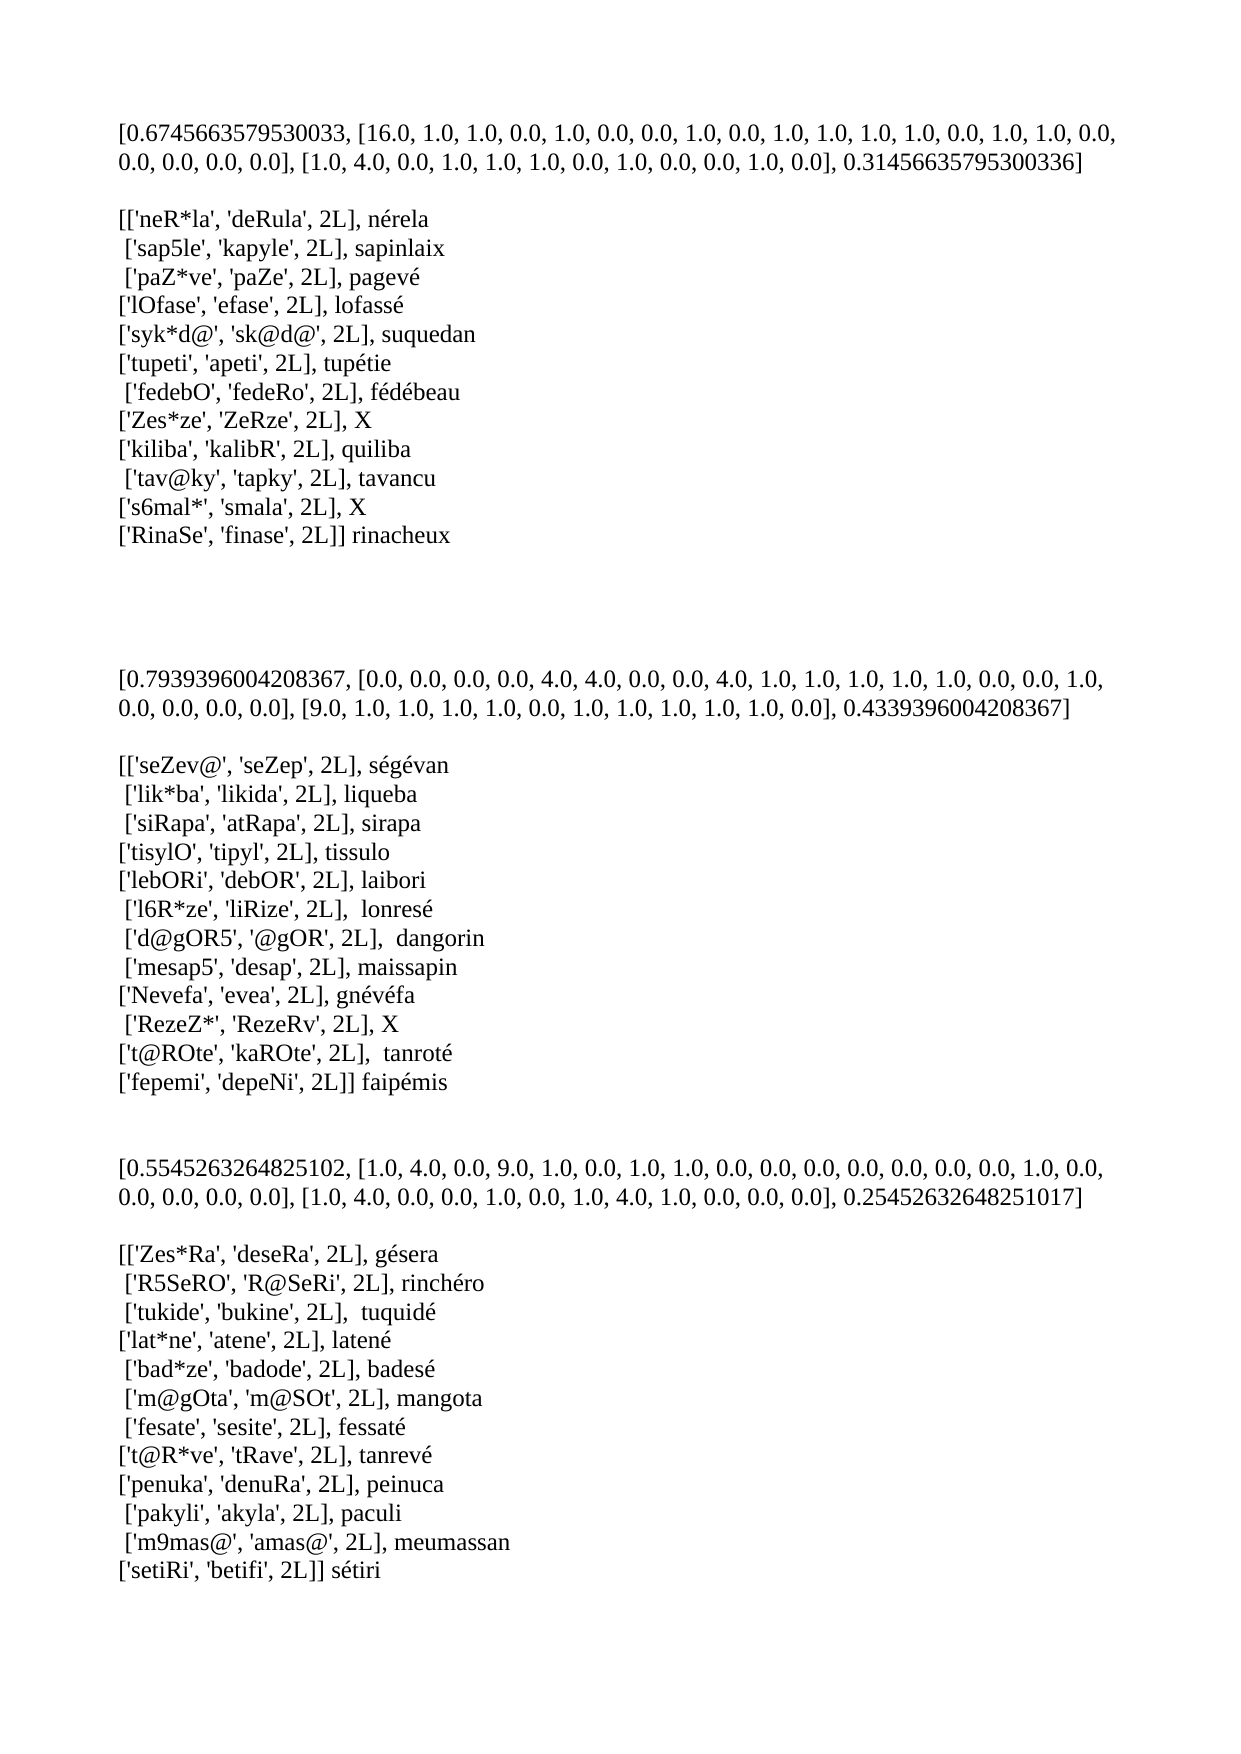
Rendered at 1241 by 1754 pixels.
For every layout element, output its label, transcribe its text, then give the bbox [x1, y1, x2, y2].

text ['lOfase', 'efase', 2L], lofassé [118, 291, 1122, 319]
text ['fedebO', 'fedeRo', 2L], fédébeau [118, 377, 1122, 406]
text [['neR*la', 'deRula', 2L], nérela [118, 204, 1122, 233]
text ['mesap5', 'desap', 2L], maissapin [118, 952, 1122, 981]
text ['tukide', 'bukine', 2L], tuquidé [118, 1297, 1122, 1326]
text ['tav@ky', 'tapky', 2L], tavancu [118, 463, 1122, 492]
text [0.5545263264825102, [1.0, 4.0, 0.0, 9.0, 1.0, 0.0, 1.0, 1.0, 0.0, 0.0, 0.0, 0.0, 0.0, 0.0, 0.0, 1.0, 0.0, 0.0, 0.0, 0.0, 0.0], [1.0, 4.0, 0.0, 0.0, 1.0, 0.0, 1.0, 4.0, 1.0, 0.0, 0.0, 0.0], 0.25452632648251017] [118, 1153, 1122, 1211]
text [0.7939396004208367, [0.0, 0.0, 0.0, 0.0, 4.0, 4.0, 0.0, 0.0, 4.0, 1.0, 1.0, 1.0, 1.0, 1.0, 0.0, 0.0, 1.0, 0.0, 0.0, 0.0, 0.0], [9.0, 1.0, 1.0, 1.0, 1.0, 0.0, 1.0, 1.0, 1.0, 1.0, 1.0, 0.0], 0.4339396004208367] [118, 664, 1122, 722]
text ['kiliba', 'kalibR', 2L], quiliba [118, 434, 1122, 463]
text ['fesate', 'sesite', 2L], fessaté [118, 1412, 1122, 1441]
text ['Zes*ze', 'ZeRze', 2L], X [118, 406, 1122, 434]
text ['m9mas@', 'amas@', 2L], meumassan [118, 1527, 1122, 1556]
text ['bad*ze', 'badode', 2L], badesé [118, 1354, 1122, 1383]
text [['seZev@', 'seZep', 2L], ségévan [118, 751, 1122, 779]
text ['R5SeRO', 'R@SeRi', 2L], rinchéro [118, 1268, 1122, 1297]
text ['lebORi', 'debOR', 2L], laibori [118, 866, 1122, 894]
text [['Zes*Ra', 'deseRa', 2L], gésera [118, 1239, 1122, 1268]
text ['d@gOR5', '@gOR', 2L], dangorin [118, 923, 1122, 952]
text ['t@R*ve', 'tRave', 2L], tanrevé [118, 1441, 1122, 1469]
text ['setiRi', 'betifi', 2L]] sétiri [118, 1556, 1122, 1584]
text ['s6mal*', 'smala', 2L], X [118, 492, 1122, 521]
text ['Nevefa', 'evea', 2L], gnévéfa [118, 981, 1122, 1009]
text ['lat*ne', 'atene', 2L], latené [118, 1326, 1122, 1354]
text ['syk*d@', 'sk@d@', 2L], suquedan [118, 319, 1122, 348]
text ['tupeti', 'apeti', 2L], tupétie [118, 348, 1122, 377]
text ['siRapa', 'atRapa', 2L], sirapa [118, 808, 1122, 837]
text ['penuka', 'denuRa', 2L], peinuca [118, 1469, 1122, 1498]
text ['lik*ba', 'likida', 2L], liqueba [118, 779, 1122, 808]
text ['tisylO', 'tipyl', 2L], tissulo [118, 837, 1122, 866]
text ['pakyli', 'akyla', 2L], paculi [118, 1498, 1122, 1527]
text ['l6R*ze', 'liRize', 2L], lonresé [118, 894, 1122, 923]
text ['paZ*ve', 'paZe', 2L], pagevé [118, 262, 1122, 291]
text ['RinaSe', 'finase', 2L]] rinacheux [118, 521, 1122, 549]
text [0.6745663579530033, [16.0, 1.0, 1.0, 0.0, 1.0, 0.0, 0.0, 1.0, 0.0, 1.0, 1.0, 1.0, 1.0, 0.0, 1.0, 1.0, 0.0, 0.0, 0.0, 0.0, 0.0], [1.0, 4.0, 0.0, 1.0, 1.0, 1.0, 0.0, 1.0, 0.0, 0.0, 1.0, 0.0], 0.31456635795300336] [118, 118, 1122, 176]
text ['fepemi', 'depeNi', 2L]] faipémis [118, 1067, 1122, 1096]
text ['t@ROte', 'kaROte', 2L], tanroté [118, 1038, 1122, 1067]
text ['m@gOta', 'm@SOt', 2L], mangota [118, 1383, 1122, 1412]
text ['sap5le', 'kapyle', 2L], sapinlaix [118, 233, 1122, 262]
text ['RezeZ*', 'RezeRv', 2L], X [118, 1009, 1122, 1038]
